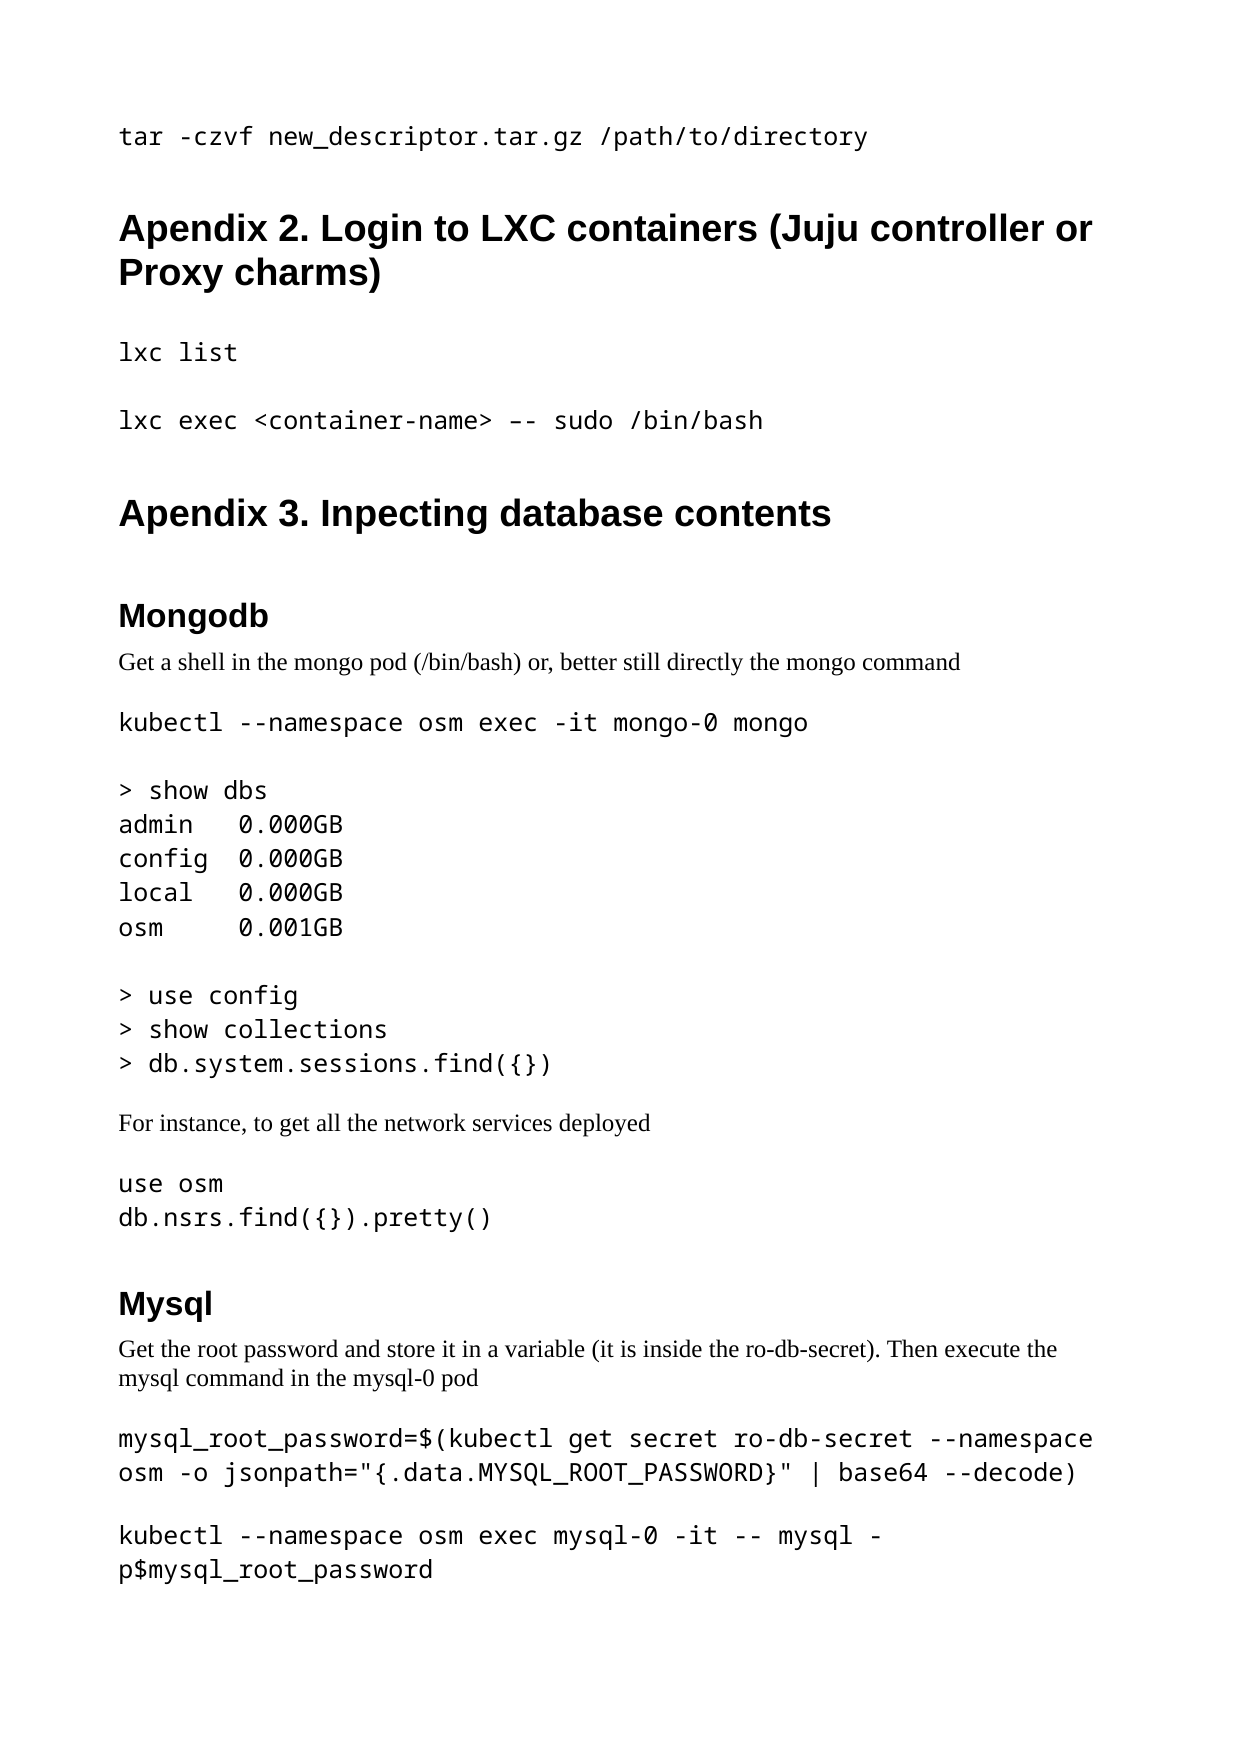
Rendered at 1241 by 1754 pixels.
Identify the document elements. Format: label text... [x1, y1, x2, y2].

text config 0.000GB [118, 841, 1122, 875]
text > show dbs [118, 773, 1122, 807]
text > use config [118, 977, 1122, 1011]
text db.nsrs.find({}).pretty() [118, 1200, 1122, 1234]
text kubectl --namespace osm exec -it mongo-0 mongo [118, 705, 1122, 739]
text admin 0.000GB [118, 807, 1122, 841]
subtitle Mysql [118, 1283, 1122, 1322]
text > db.system.sessions.find({}) [118, 1045, 1122, 1079]
text Get a shell in the mongo pod (/bin/bash) or, better still directly the mongo command [118, 647, 1122, 676]
text lxc exec <container-name> –- sudo /bin/bash [118, 403, 1122, 437]
subtitle Apendix 3. Inpecting database contents [118, 490, 1122, 534]
subtitle Apendix 2. Login to LXC containers (Juju controller or Proxy charms) [118, 206, 1122, 293]
text Get the root password and store it in a variable (it is inside the ro-db-secret). Then execute the mysql command in the mysql-0 pod [118, 1334, 1122, 1392]
text use osm [118, 1166, 1122, 1200]
text local 0.000GB [118, 875, 1122, 909]
subtitle Mongodb [118, 596, 1122, 635]
text kubectl --namespace osm exec mysql-0 -it -- mysql -p$mysql_root_password [118, 1518, 1122, 1586]
text mysql_root_password=$(kubectl get secret ro-db-secret --namespace osm -o jsonpath="{.data.MYSQL_ROOT_PASSWORD}" | base64 --decode) [118, 1421, 1122, 1489]
text lxc list [118, 334, 1122, 368]
text tar -czvf new_descriptor.tar.gz /path/to/directory [118, 118, 1122, 152]
text > show collections [118, 1011, 1122, 1045]
text osm 0.001GB [118, 909, 1122, 943]
text For instance, to get all the network services deployed [118, 1108, 1122, 1137]
